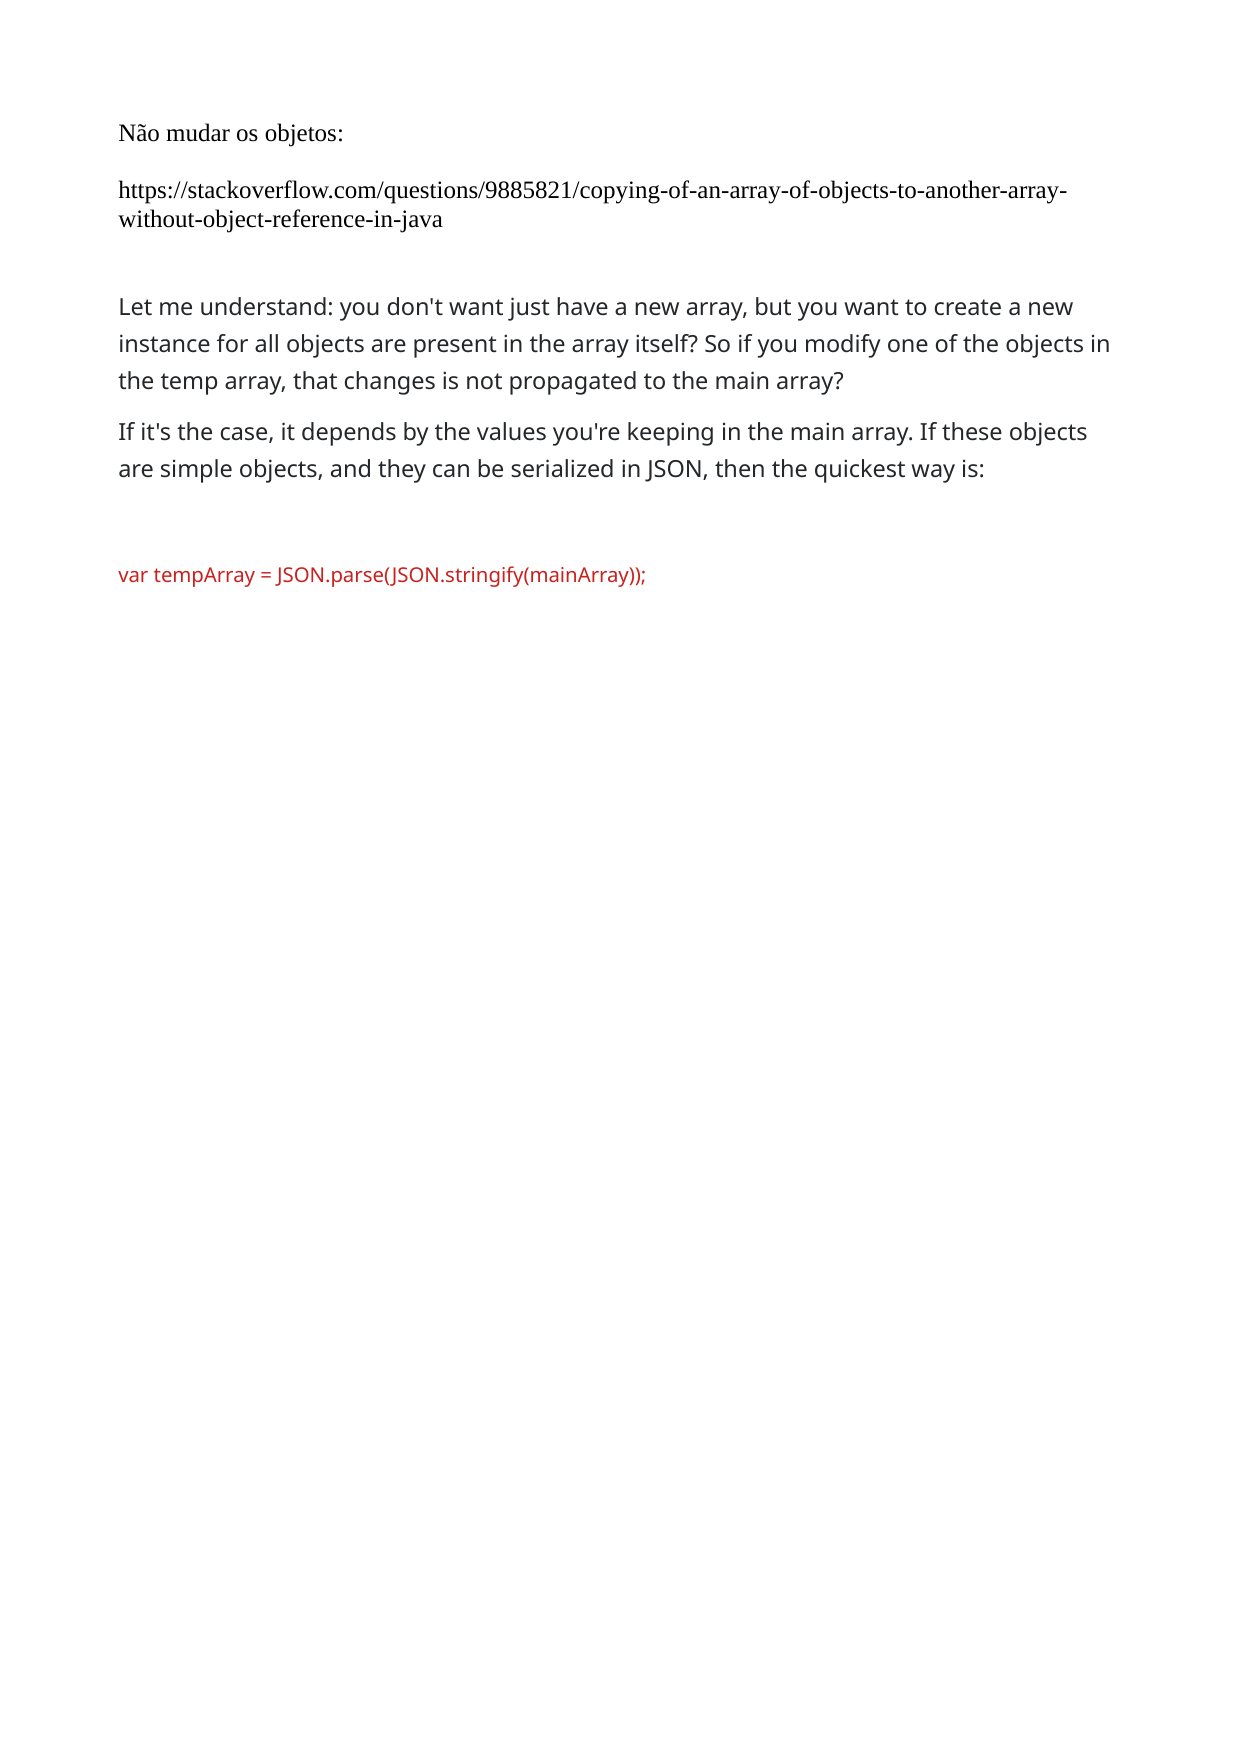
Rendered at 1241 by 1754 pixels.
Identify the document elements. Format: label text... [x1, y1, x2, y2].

text Não mudar os objetos: [118, 118, 1122, 147]
text If it's the case, it depends by the values you're keeping in the main array. If these objects are simple objects, and they can be serialized in JSON, then the quickest way is: [118, 416, 1122, 484]
text var tempArray = JSON.parse(JSON.stringify(mainArray)); [118, 561, 1122, 589]
text https://stackoverflow.com/questions/9885821/copying-of-an-array-of-objects-to-another-array-without-object-reference-in-java [118, 176, 1122, 233]
text Let me understand: you don't want just have a new array, but you want to create a new instance for all objects are present in the array itself? So if you modify one of the objects in the temp array, that changes is not propagated to the main array? [118, 291, 1122, 396]
